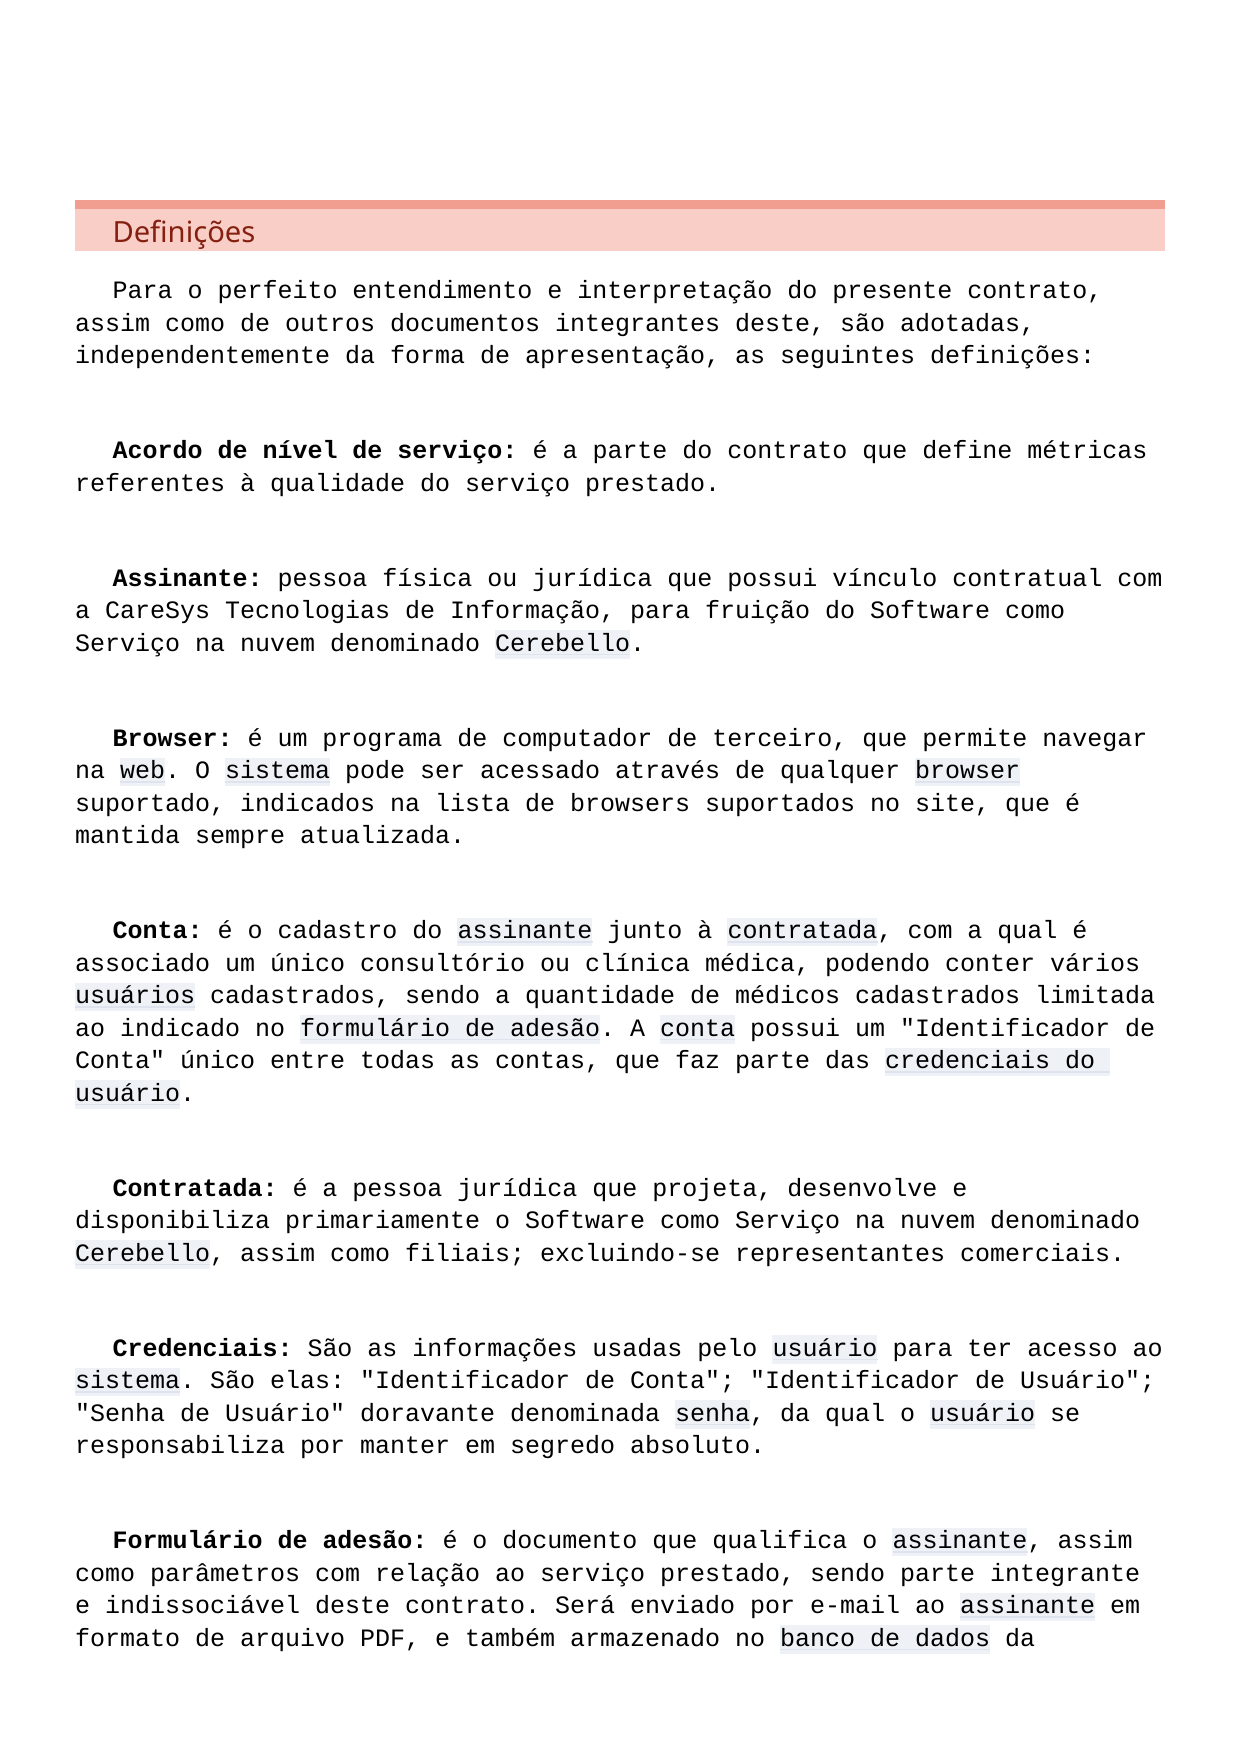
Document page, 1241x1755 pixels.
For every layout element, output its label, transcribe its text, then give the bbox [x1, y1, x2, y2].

text Para o perfeito entendimento e interpretação do presente contrato, assim como de outros documentos integrantes deste, são adotadas, independentemente da forma de apresentação, as seguintes definições: [75, 278, 1165, 371]
text Credenciais: São as informações usadas pelo usuário para ter acesso ao sistema. São elas: "Identificador de Conta"; "Identificador de Usuário"; "Senha de Usuário" doravante denominada senha, da qual o usuário se responsabiliza por manter em segredo absoluto. [75, 1335, 1165, 1461]
text Browser: é um programa de computador de terceiro, que permite navegar na web. O sistema pode ser acessado através de qualquer browser suportado, indicados na lista de browsers suportados no site, que é mantida sempre atualizada. [75, 725, 1165, 851]
text Acordo de nível de serviço: é a parte do contrato que define métricas referentes à qualidade do serviço prestado. [75, 438, 1165, 499]
text Assinante: pessoa física ou jurídica que possui vínculo contratual com a CareSys Tecnologias de Informação, para fruição do Software como Serviço na nuvem denominado Cerebello. [75, 565, 1165, 659]
text Formulário de adesão: é o documento que qualifica o assinante, assim como parâmetros com relação ao serviço prestado, sendo parte integrante e indissociável deste contrato. Será enviado por e-mail ao assinante em formato de arquivo PDF, e também armazenado no banco de dados da [75, 1528, 1165, 1654]
subtitle Definições [75, 209, 1165, 251]
text Contratada: é a pessoa jurídica que projeta, desenvolve e disponibiliza primariamente o Software como Serviço na nuvem denominado Cerebello, assim como filiais; excluindo-se representantes comerciais. [75, 1175, 1165, 1269]
text Conta: é o cadastro do assinante junto à contratada, com a qual é associado um único consultório ou clínica médica, podendo conter vários usuários cadastrados, sendo a quantidade de médicos cadastrados limitada ao indicado no formulário de adesão. A conta possui um "Identificador de Conta" único entre todas as contas, que faz parte das credenciais do usuário. [75, 918, 1165, 1109]
